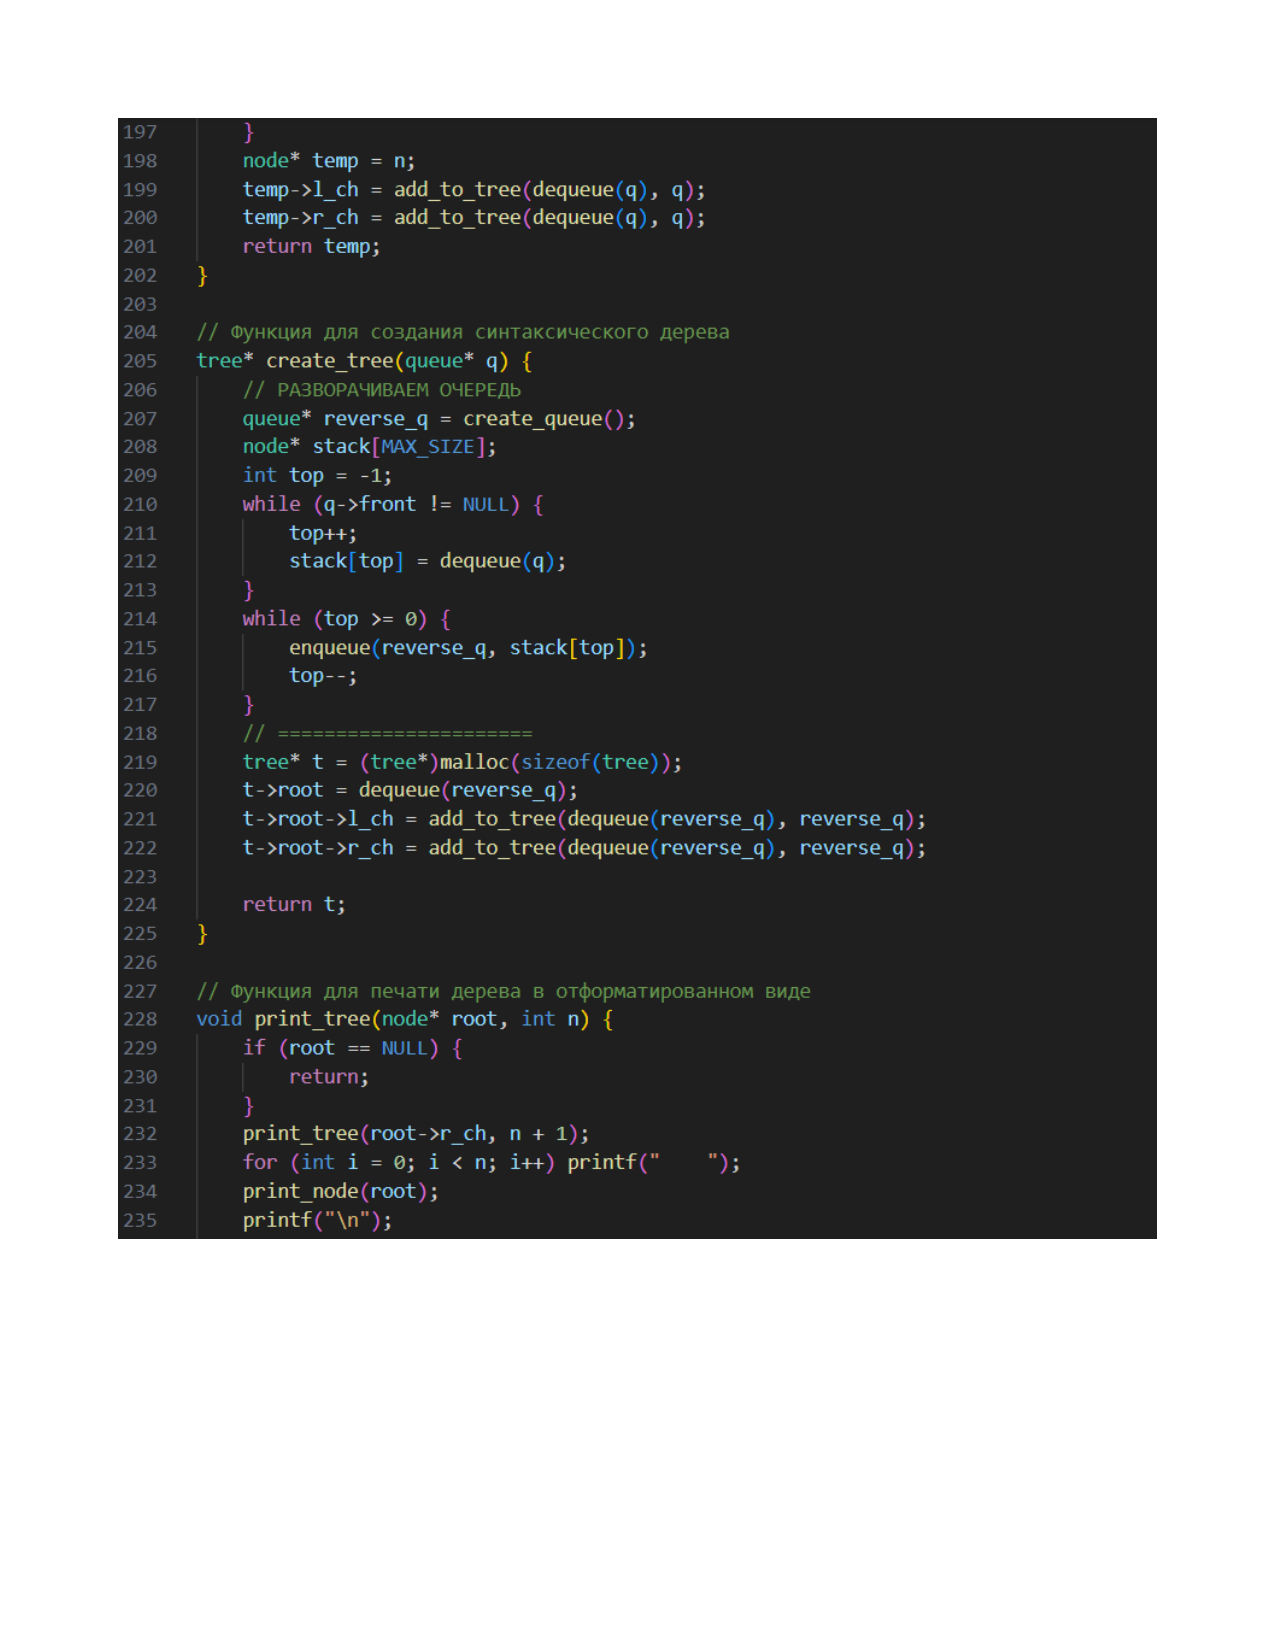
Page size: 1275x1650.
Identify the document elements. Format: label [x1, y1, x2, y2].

picture [118, 118, 1157, 1239]
